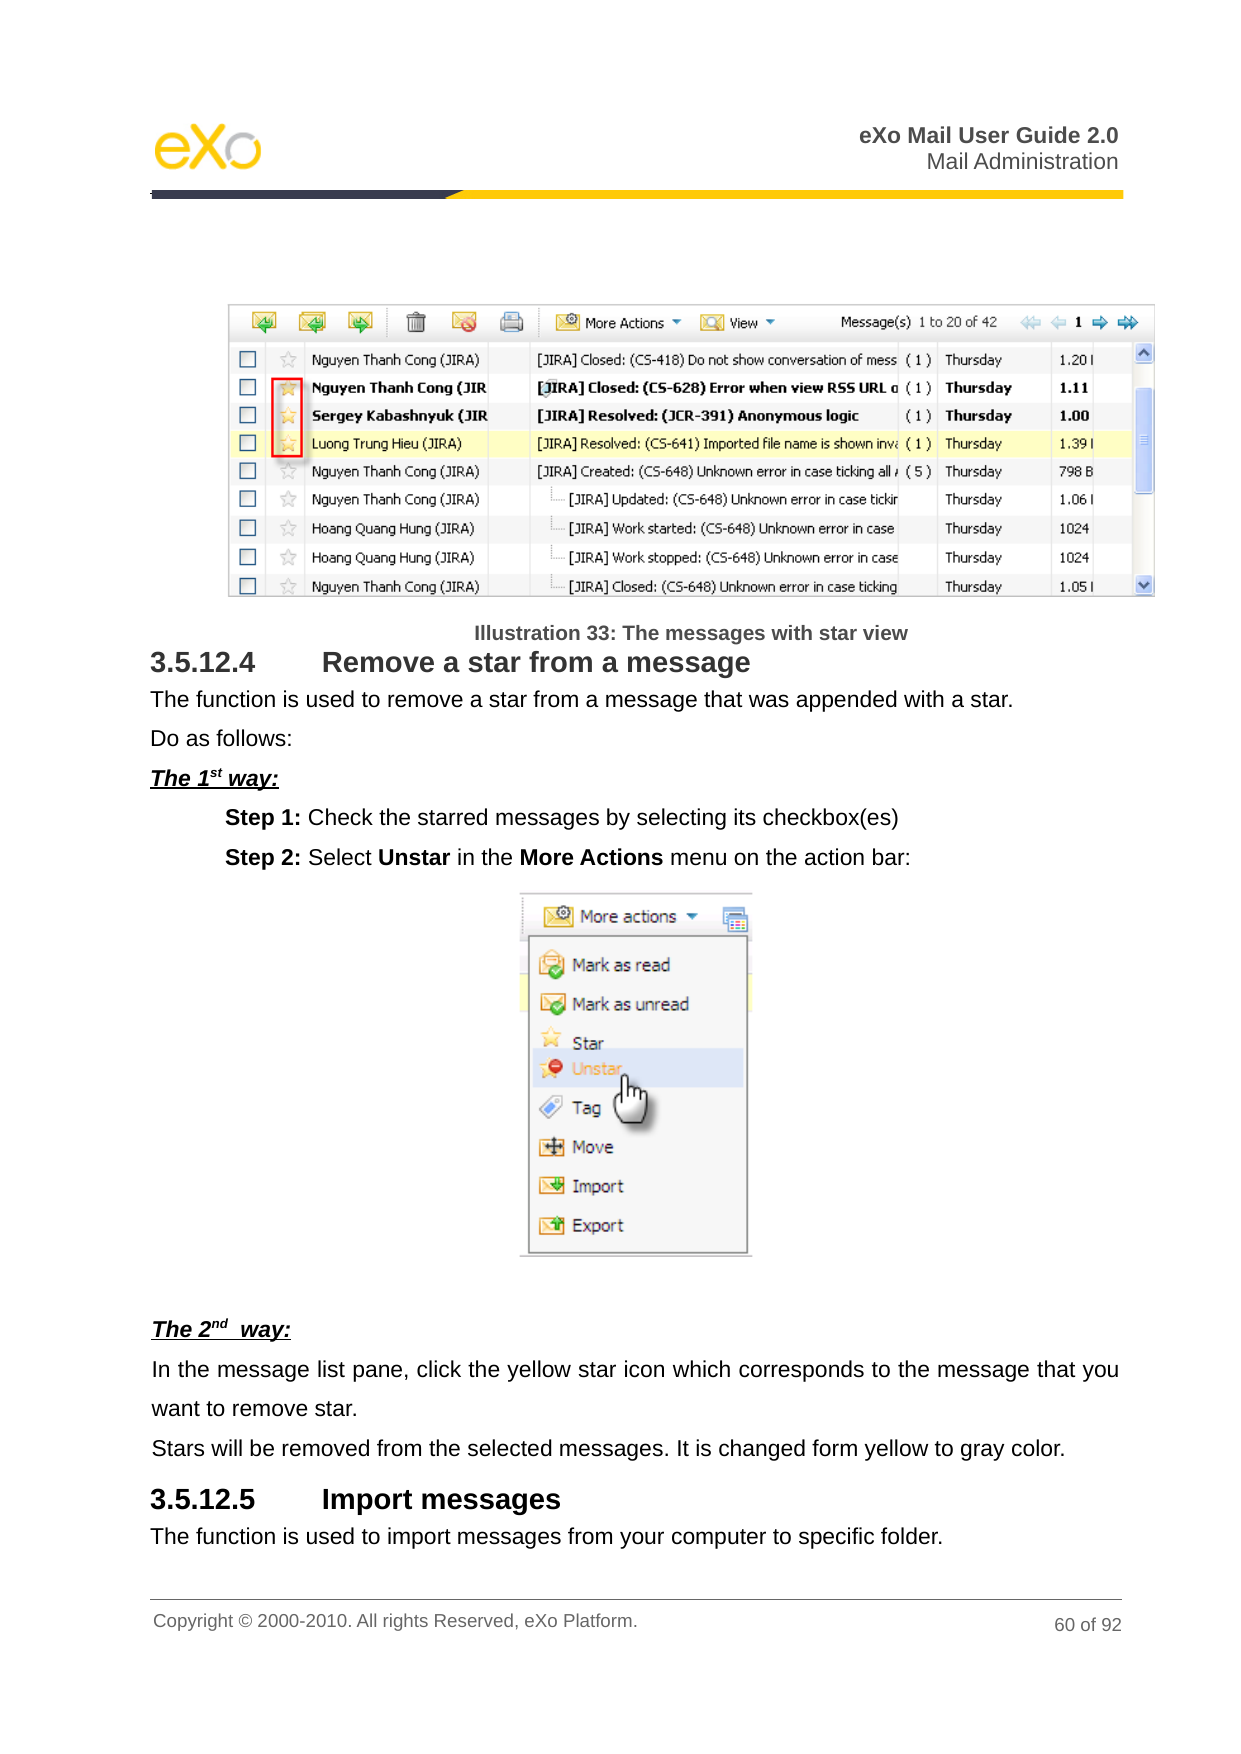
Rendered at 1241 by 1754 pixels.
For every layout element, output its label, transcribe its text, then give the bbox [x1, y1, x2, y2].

text The function is used to import messages from your computer to specific folder. [150, 1523, 1122, 1549]
list Step 1: Check the starred messages by selecting its checkbox(es) [187, 804, 1122, 830]
list The 2nd way: [114, 1316, 1122, 1343]
picture [519, 890, 753, 1257]
text Illustration 33: The messages with star view [227, 597, 1155, 644]
picture [151, 190, 1124, 199]
subtitle Remove a star from a message [150, 223, 1155, 678]
list In the message list pane, click the yellow star icon which corresponds to the message that you want to remove star. [114, 1356, 1122, 1422]
list Stars will be removed from the selected messages. It is changed form yellow to gray color. [114, 1435, 1122, 1461]
picture [155, 123, 262, 170]
list Step 2: Select Unstar in the More Actions menu on the action bar: [187, 843, 1122, 870]
text The 1st way: [150, 764, 1122, 791]
text The function is used to remove a star from a message that was appended with a star. [150, 686, 1122, 712]
text Do as follows: [150, 725, 1122, 751]
picture [227, 303, 1155, 597]
subtitle Import messages [150, 1482, 1122, 1515]
